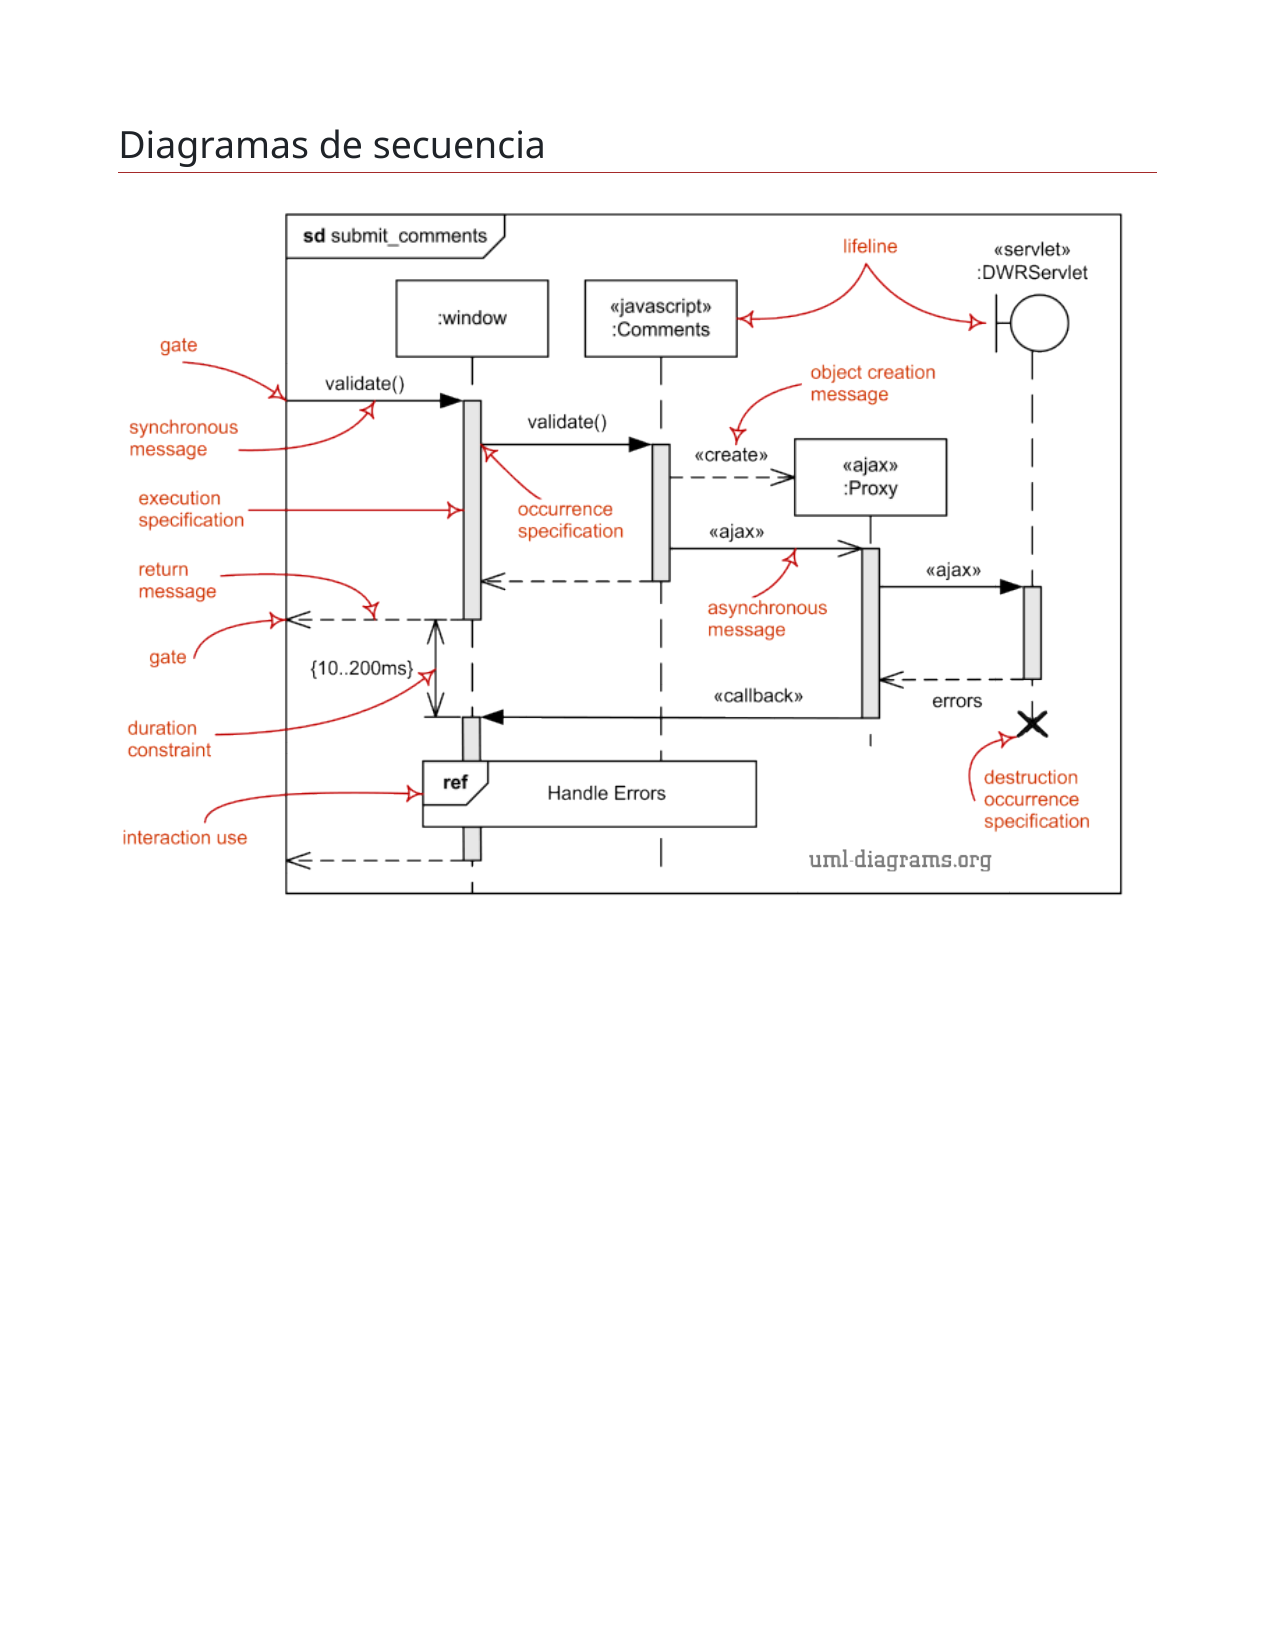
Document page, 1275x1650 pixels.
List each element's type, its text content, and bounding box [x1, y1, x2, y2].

subtitle Diagramas de secuencia [118, 118, 1157, 172]
picture [118, 210, 1127, 900]
